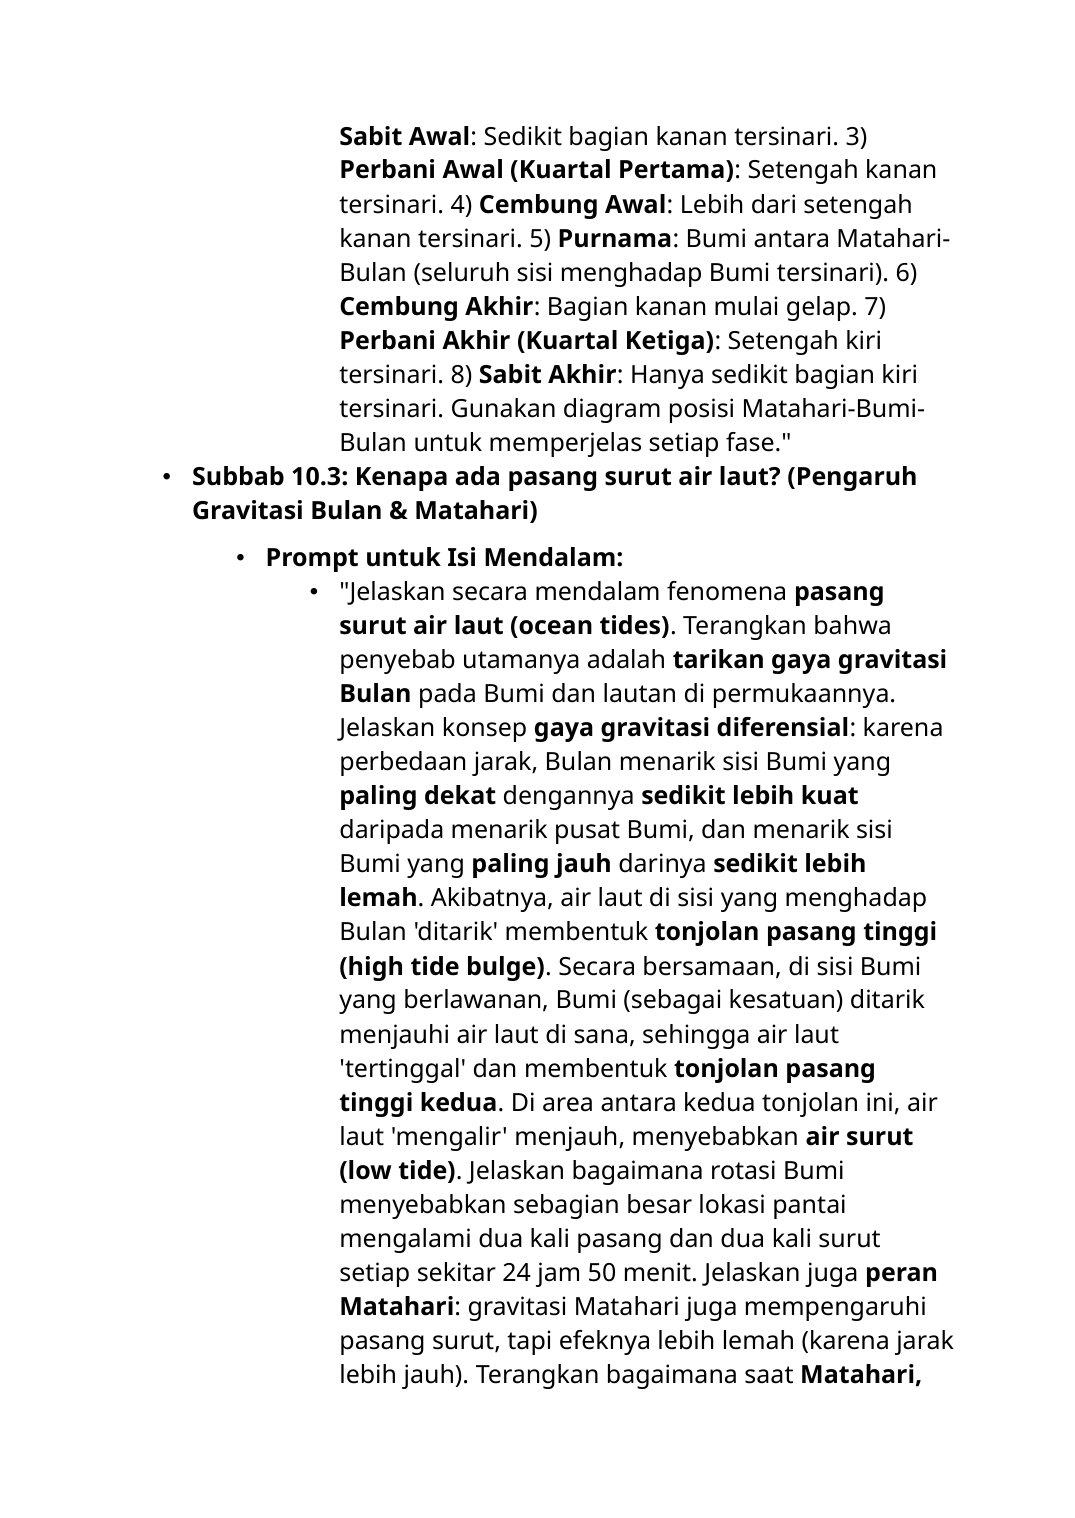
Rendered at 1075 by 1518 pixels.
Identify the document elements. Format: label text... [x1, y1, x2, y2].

list Prompt untuk Isi Mendalam: [236, 539, 957, 573]
list Subbab 10.3: Kenapa ada pasang surut air laut? (Pengaruh Gravitasi Bulan & Matahari) [162, 459, 957, 527]
list "Jelaskan secara mendalam fenomena pasang surut air laut (ocean tides). Terangkan bahwa penyebab utamanya adalah tarikan gaya gravitasi Bulan pada Bumi dan lautan di permukaannya. Jelaskan konsep gaya gravitasi diferensial: karena perbedaan jarak, Bulan menarik sisi Bumi yang paling dekat dengannya sedikit lebih kuat daripada menarik pusat Bumi, dan menarik sisi Bumi yang paling jauh darinya sedikit lebih lemah. Akibatnya, air laut di sisi yang menghadap Bulan 'ditarik' membentuk tonjolan pasang tinggi (high tide bulge). Secara bersamaan, di sisi Bumi yang berlawanan, Bumi (sebagai kesatuan) ditarik menjauhi air laut di sana, sehingga air laut 'tertinggal' dan membentuk tonjolan pasang tinggi kedua. Di area antara kedua tonjolan ini, air laut 'mengalir' menjauh, menyebabkan air surut (low tide). Jelaskan bagaimana rotasi Bumi menyebabkan sebagian besar lokasi pantai mengalami dua kali pasang dan dua kali surut setiap sekitar 24 jam 50 menit. Jelaskan juga peran Matahari: gravitasi Matahari juga mempengaruhi pasang surut, tapi efeknya lebih lemah (karena jarak lebih jauh). Terangkan bagaimana saat Matahari, [309, 573, 957, 1391]
list Sabit Awal: Sedikit bagian kanan tersinari. 3) Perbani Awal (Kuartal Pertama): Setengah kanan tersinari. 4) Cembung Awal: Lebih dari setengah kanan tersinari. 5) Purnama: Bumi antara Matahari-Bulan (seluruh sisi menghadap Bumi tersinari). 6) Cembung Akhir: Bagian kanan mulai gelap. 7) Perbani Akhir (Kuartal Ketiga): Setengah kiri tersinari. 8) Sabit Akhir: Hanya sedikit bagian kiri tersinari. Gunakan diagram posisi Matahari-Bumi-Bulan untuk memperjelas setiap fase." [309, 118, 957, 459]
